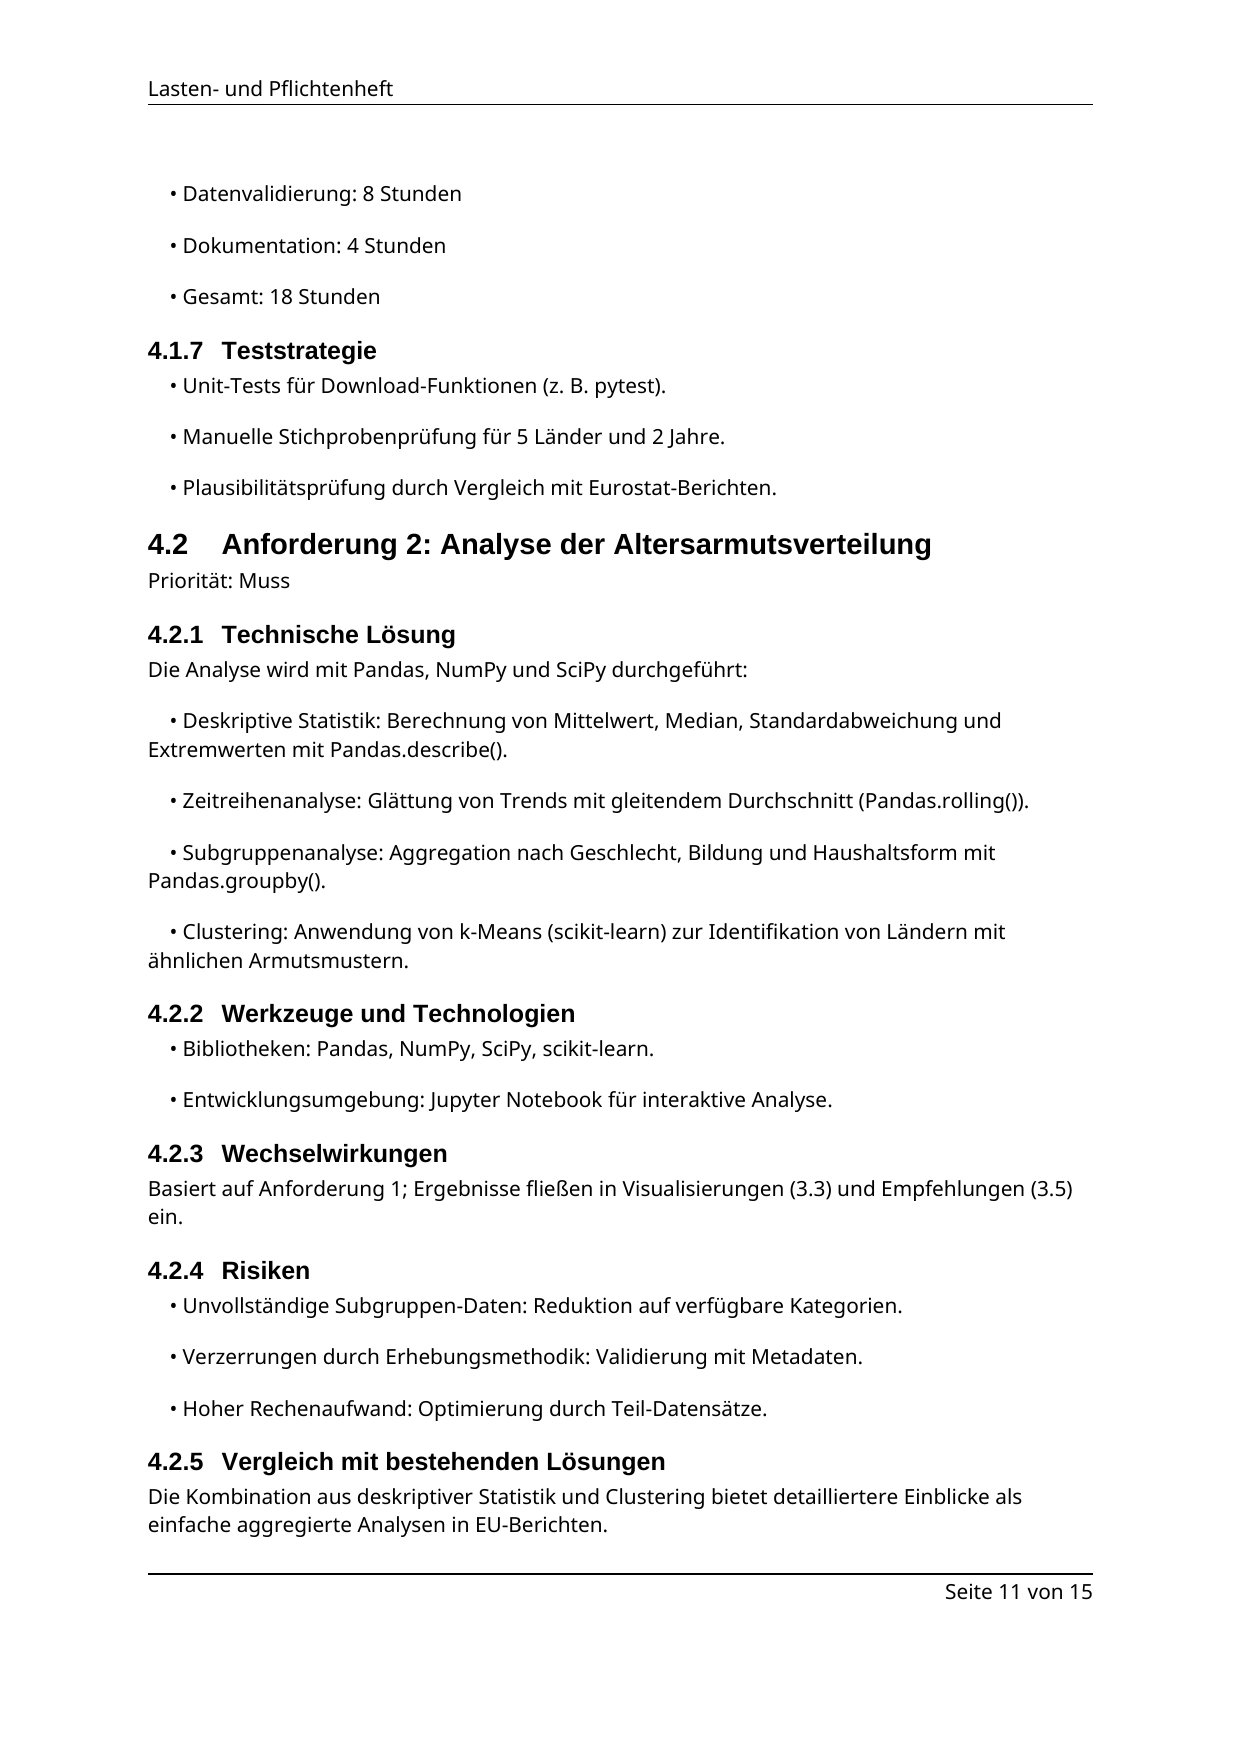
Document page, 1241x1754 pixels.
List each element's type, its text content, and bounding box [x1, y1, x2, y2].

text • Dokumentation: 4 Stunden [148, 231, 1093, 259]
text • Datenvalidierung: 8 Stunden [148, 179, 1093, 208]
text • Gesamt: 18 Stunden [148, 282, 1093, 311]
subtitle Anforderung 2: Analyse der Altersarmutsverteilung [148, 527, 1093, 560]
text • Manuelle Stichprobenprüfung für 5 Länder und 2 Jahre. [148, 422, 1093, 451]
text • Clustering: Anwendung von k-Means (scikit-learn) zur Identifikation von Ländern mit ähnlichen Armutsmustern. [148, 917, 1093, 974]
subtitle Wechselwirkungen [148, 1139, 1093, 1168]
text • Plausibilitätsprüfung durch Vergleich mit Eurostat-Berichten. [148, 473, 1093, 502]
text • Unvollständige Subgruppen-Daten: Reduktion auf verfügbare Kategorien. [148, 1291, 1093, 1319]
text • Bibliotheken: Pandas, NumPy, SciPy, scikit-learn. [148, 1034, 1093, 1063]
text • Deskriptive Statistik: Berechnung von Mittelwert, Median, Standardabweichung und Extremwerten mit Pandas.describe(). [148, 706, 1093, 763]
text • Unit-Tests für Download-Funktionen (z. B. pytest). [148, 371, 1093, 399]
text Basiert auf Anforderung 1; Ergebnisse fließen in Visualisierungen (3.3) und Empfehlungen (3.5) ein. [148, 1174, 1093, 1231]
subtitle Werkzeuge und Technologien [148, 999, 1093, 1028]
text Die Analyse wird mit Pandas, NumPy und SciPy durchgeführt: [148, 655, 1093, 683]
text • Entwicklungsumgebung: Jupyter Notebook für interaktive Analyse. [148, 1086, 1093, 1114]
text • Zeitreihenanalyse: Glättung von Trends mit gleitendem Durchschnitt (Pandas.rolling()). [148, 786, 1093, 815]
subtitle Vergleich mit bestehenden Lösungen [148, 1447, 1093, 1476]
text • Hoher Rechenaufwand: Optimierung durch Teil-Datensätze. [148, 1394, 1093, 1422]
text Priorität: Muss [148, 567, 1093, 595]
text Die Kombination aus deskriptiver Statistik und Clustering bietet detailliertere Einblicke als einfache aggregierte Analysen in EU-Berichten. [148, 1482, 1093, 1539]
subtitle Technische Lösung [148, 620, 1093, 649]
subtitle Risiken [148, 1256, 1093, 1285]
text • Subgruppenanalyse: Aggregation nach Geschlecht, Bildung und Haushaltsform mit Pandas.groupby(). [148, 838, 1093, 894]
subtitle Teststrategie [148, 336, 1093, 364]
text • Verzerrungen durch Erhebungsmethodik: Validierung mit Metadaten. [148, 1342, 1093, 1371]
